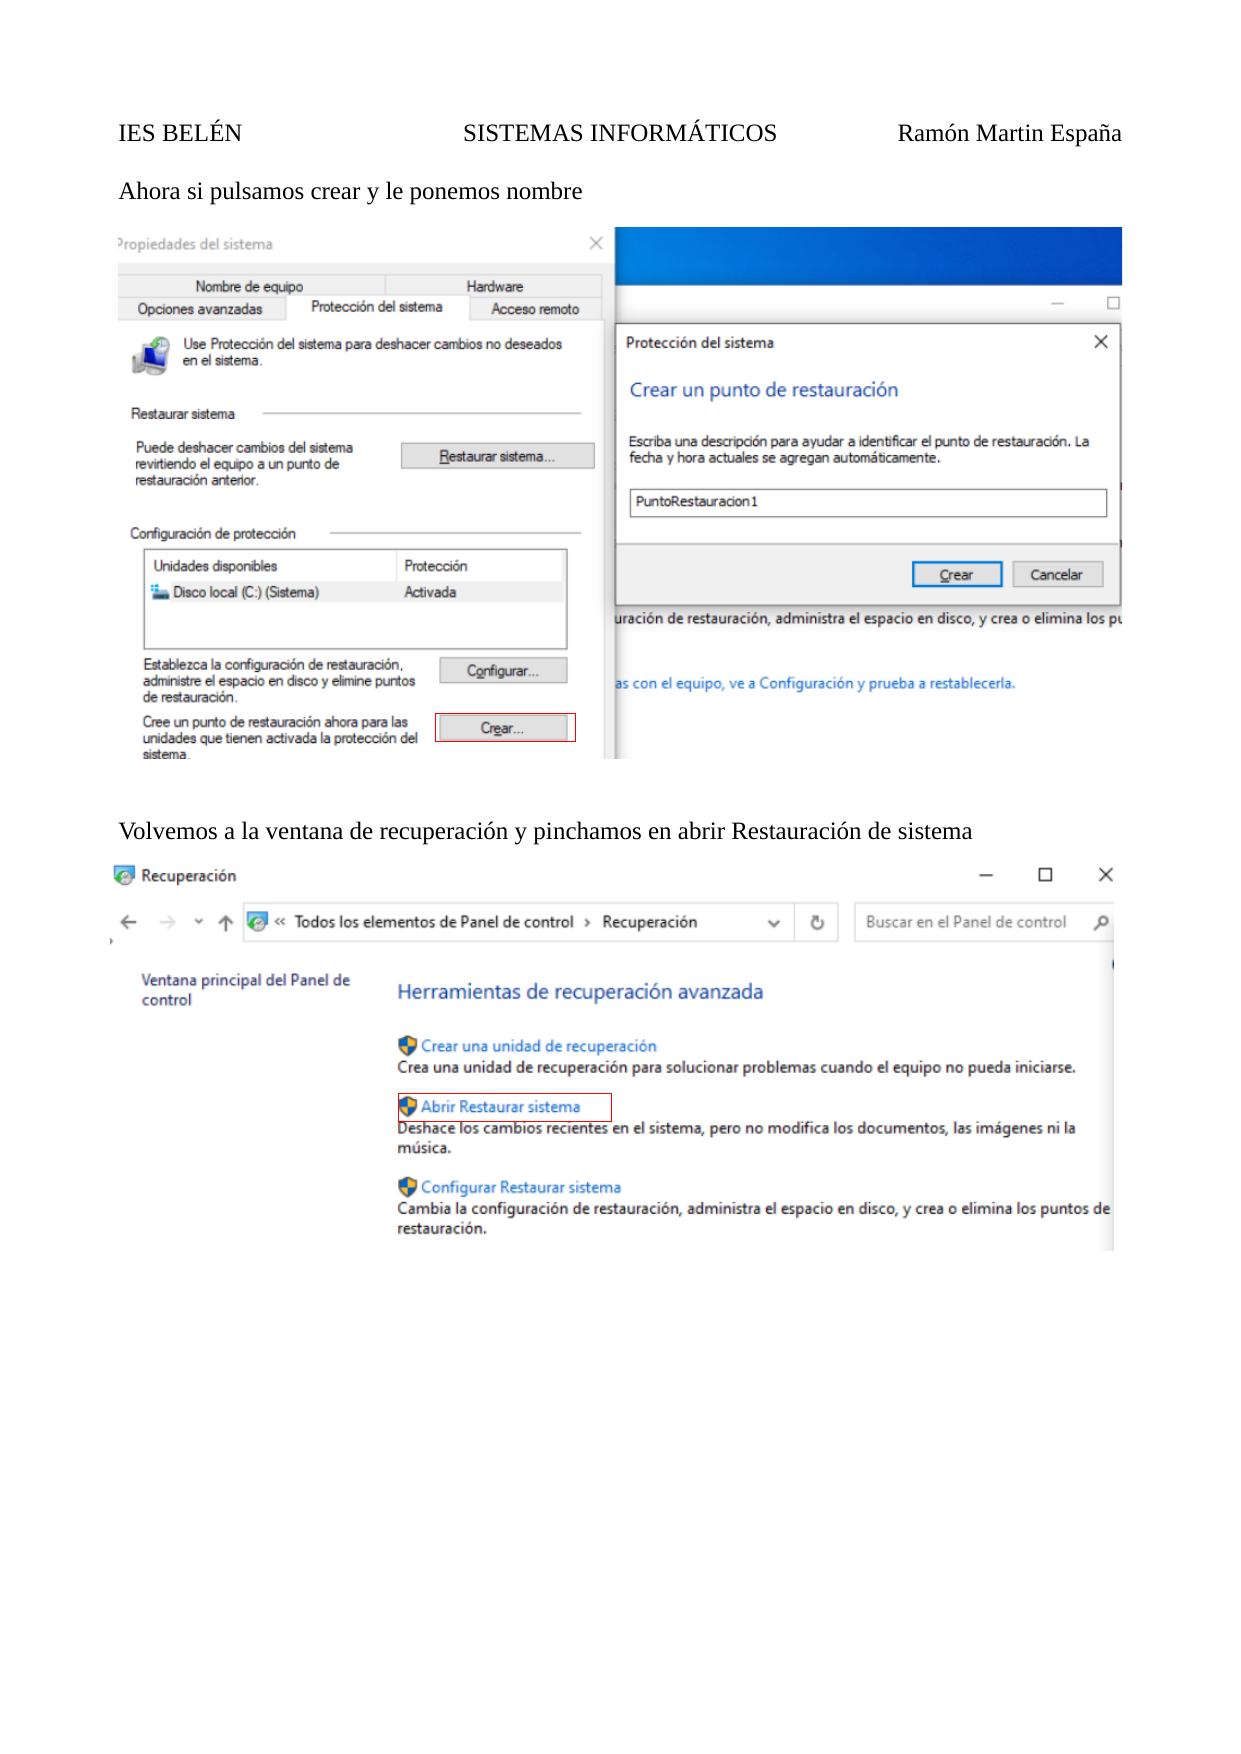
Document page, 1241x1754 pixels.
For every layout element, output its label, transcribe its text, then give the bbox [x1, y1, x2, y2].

text Ahora si pulsamos crear y le ponemos nombre [118, 176, 1122, 205]
picture [109, 860, 1114, 1251]
picture [118, 227, 1123, 759]
text Volvemos a la ventana de recuperación y pinchamos en abrir Restauración de sistema [118, 816, 1122, 1279]
